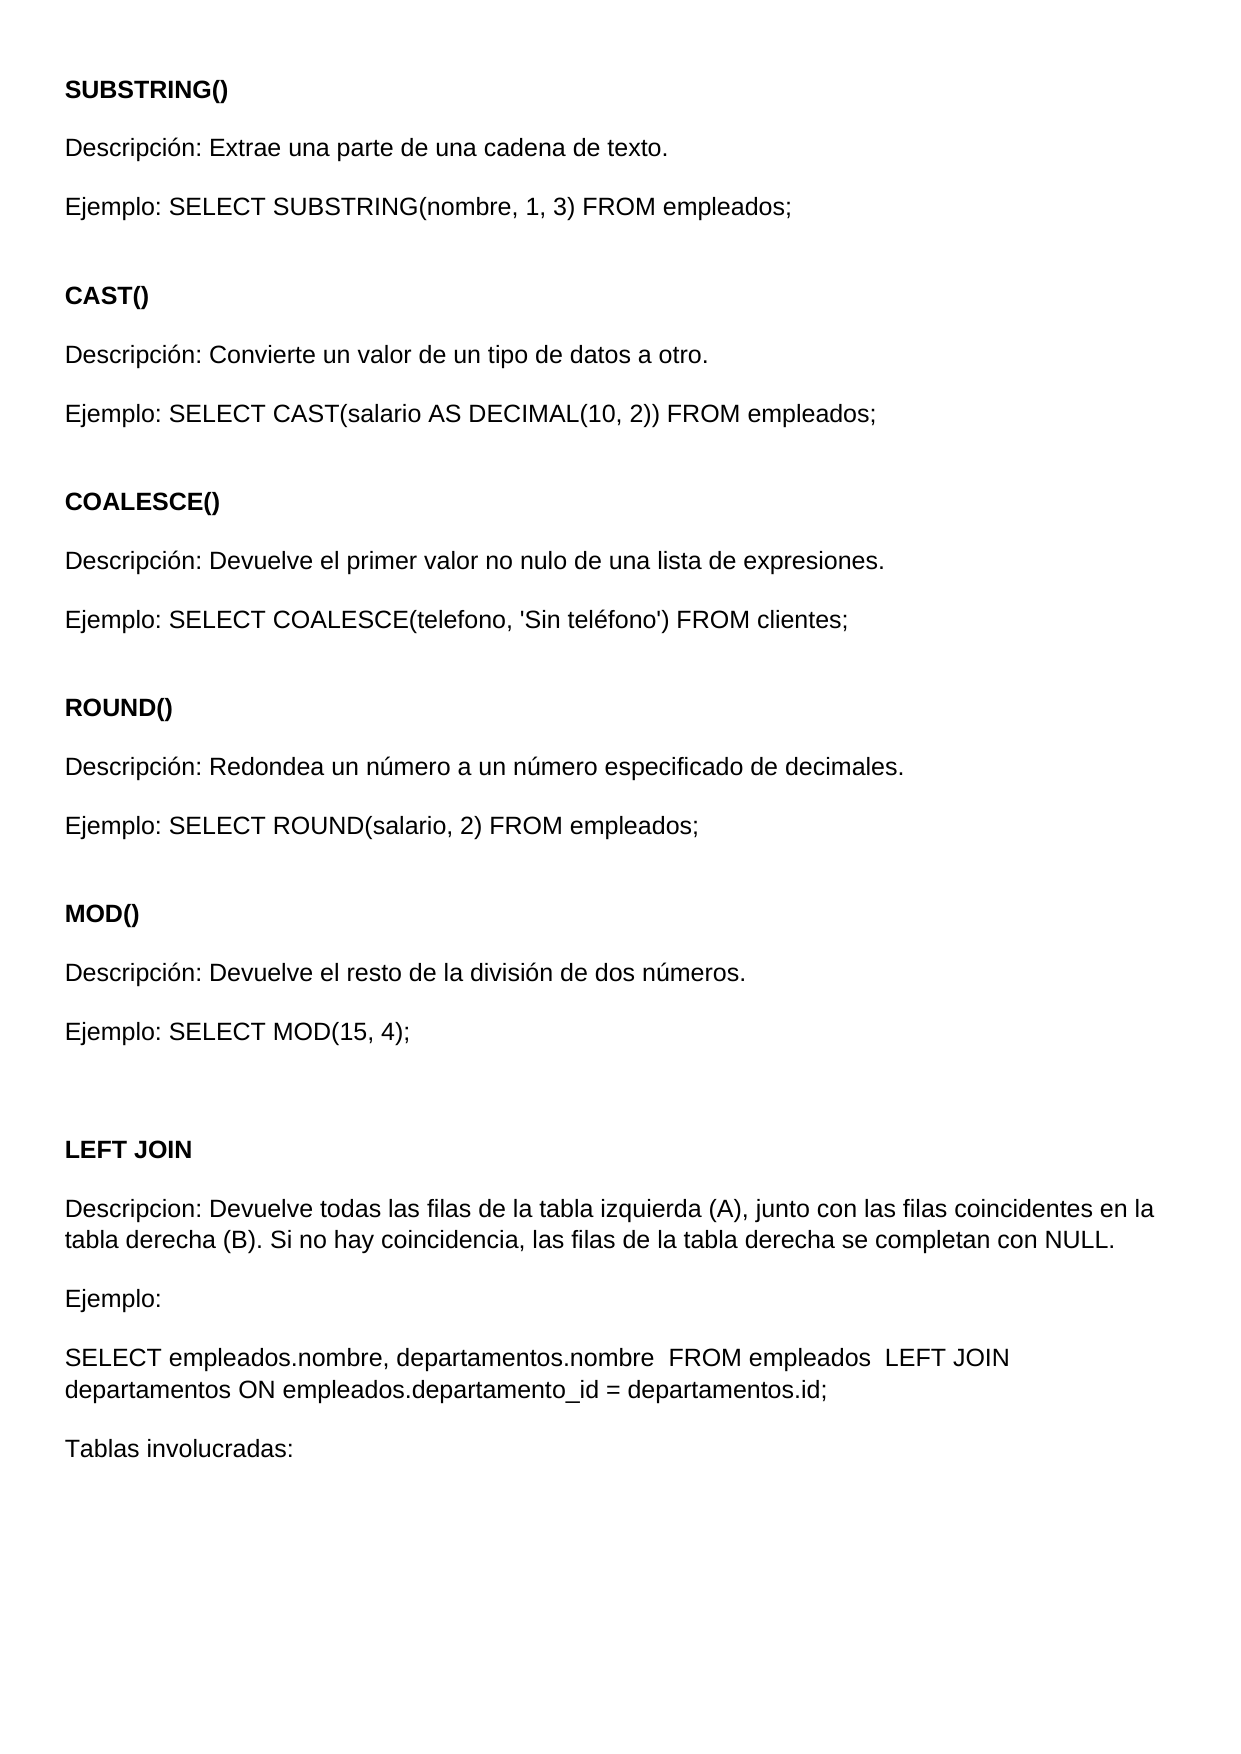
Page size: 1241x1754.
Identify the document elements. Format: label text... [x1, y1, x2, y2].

text MOD() [64, 899, 1175, 928]
text Descripción: Redondea un número a un número especificado de decimales. [64, 752, 1175, 781]
text LEFT JOIN [64, 1135, 1175, 1164]
text Tablas involucradas: [64, 1434, 1175, 1463]
text ROUND() [64, 693, 1175, 722]
text SELECT empleados.nombre, departamentos.nombre FROM empleados LEFT JOIN departamentos ON empleados.departamento_id = departamentos.id; [64, 1343, 1175, 1404]
text Ejemplo: SELECT ROUND(salario, 2) FROM empleados; [64, 811, 1175, 839]
text Ejemplo: SELECT COALESCE(telefono, 'Sin teléfono') FROM clientes; [64, 605, 1175, 633]
text COALESCE() [64, 487, 1175, 516]
text Descripción: Extrae una parte de una cadena de texto. [64, 133, 1175, 162]
text Ejemplo: SELECT MOD(15, 4); [64, 1017, 1175, 1046]
text Descripción: Convierte un valor de un tipo de datos a otro. [64, 339, 1175, 368]
text Descripción: Devuelve el primer valor no nulo de una lista de expresiones. [64, 546, 1175, 574]
text Descripcion: Devuelve todas las filas de la tabla izquierda (A), junto con las filas coincidentes en la tabla derecha (B). Si no hay coincidencia, las filas de la tabla derecha se completan con NULL. [64, 1194, 1175, 1254]
text Descripción: Devuelve el resto de la división de dos números. [64, 958, 1175, 987]
text Ejemplo: SELECT SUBSTRING(nombre, 1, 3) FROM empleados; [64, 192, 1175, 221]
text CAST() [64, 281, 1175, 309]
text Ejemplo: [64, 1284, 1175, 1313]
text SUBSTRING() [64, 75, 1175, 103]
text Ejemplo: SELECT CAST(salario AS DECIMAL(10, 2)) FROM empleados; [64, 398, 1175, 427]
